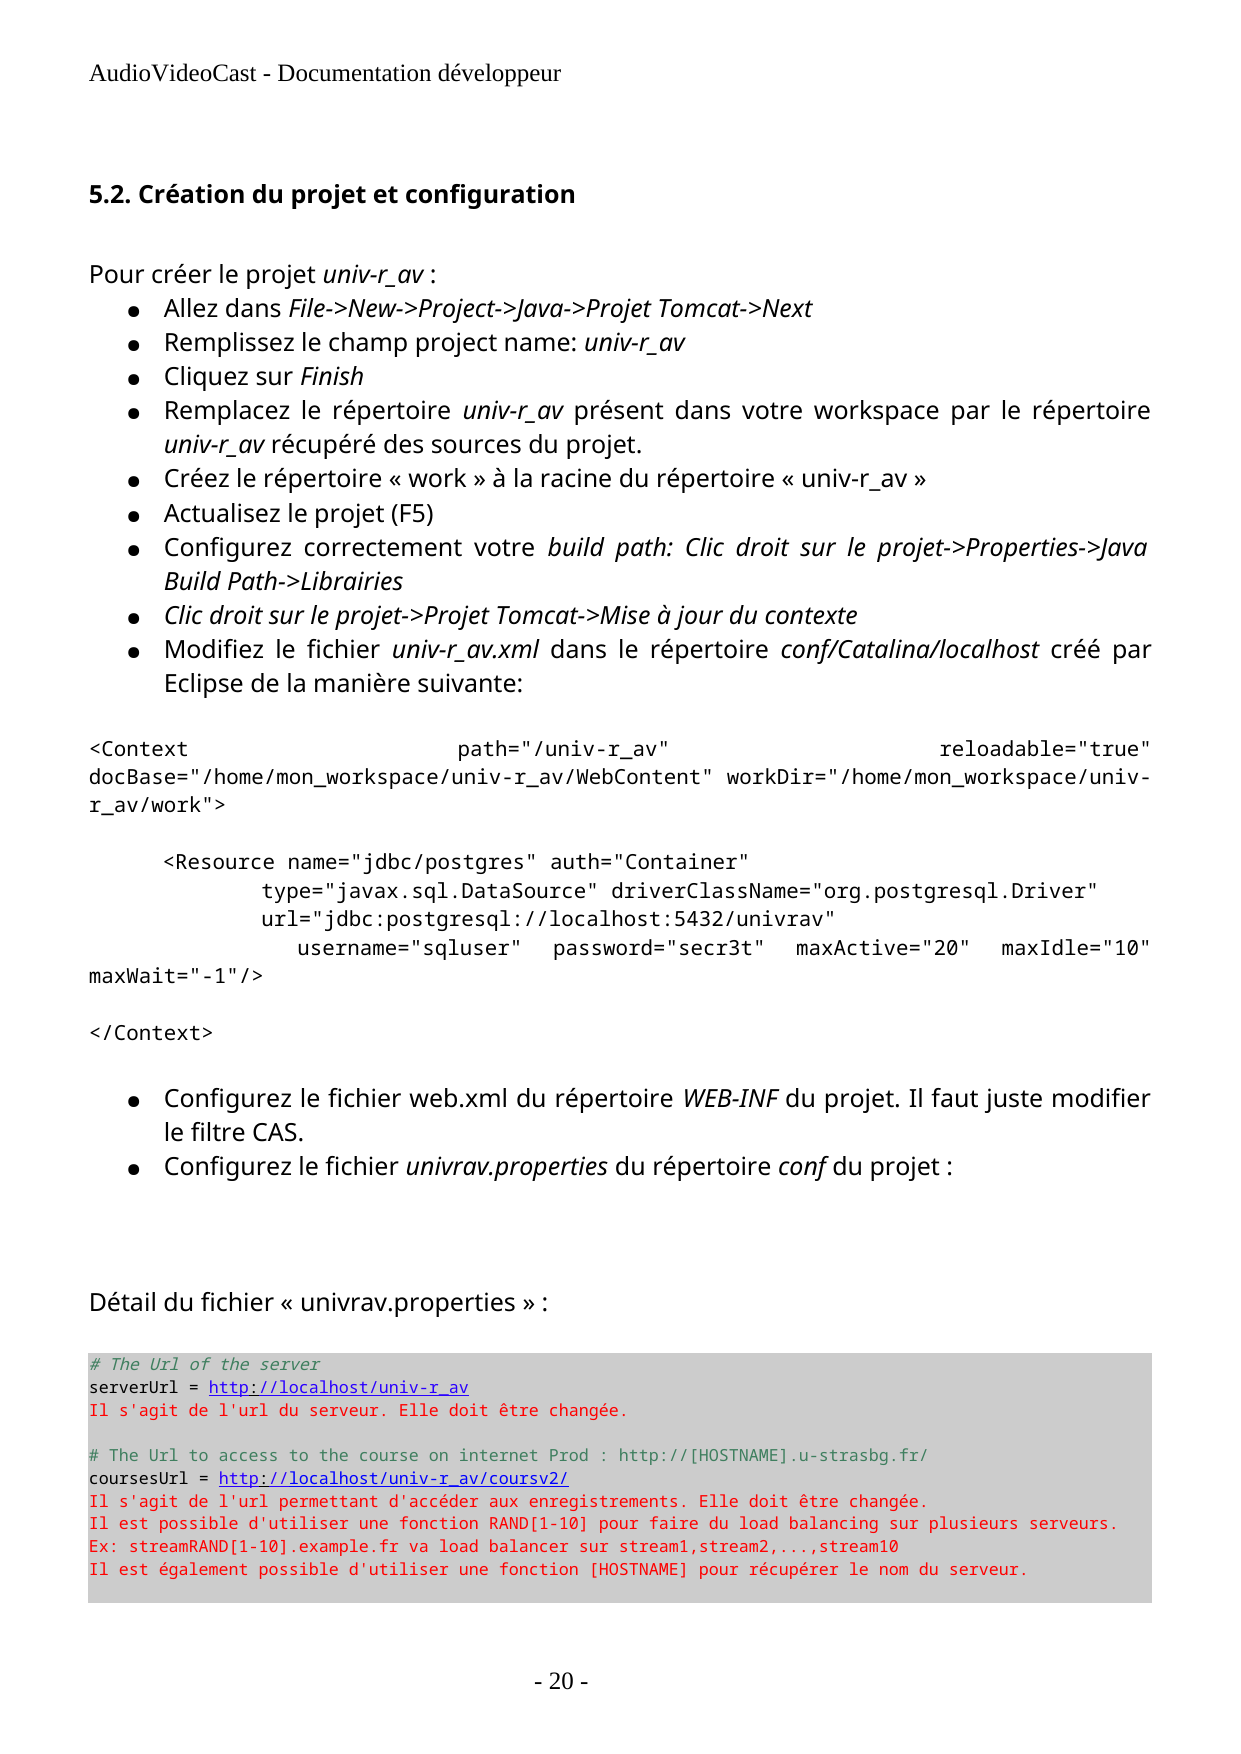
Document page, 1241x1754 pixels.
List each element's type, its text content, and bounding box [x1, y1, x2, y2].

list Configurez le fichier univrav.properties du répertoire conf du projet : [126, 1149, 1152, 1183]
text serverUrl = http://localhost/univ-r_av [88, 1376, 1152, 1398]
subtitle 5.2. Création du projet et configuration [88, 176, 1152, 210]
text Détail du fichier « univrav.properties » : [88, 1285, 1152, 1319]
list Cliquez sur Finish [126, 359, 1152, 393]
text <Context path="/univ-r_av" reloadable="true" docBase="/home/mon_workspace/univ-r_av/WebContent" workDir="/home/mon_workspace/univ-r_av/work"> [88, 734, 1152, 819]
text # The Url of the server [88, 1353, 1152, 1376]
text Il s'agit de l'url du serveur. Elle doit être changée. [88, 1398, 1152, 1421]
text Il est possible d'utiliser une fonction RAND[1-10] pour faire du load balancing sur plusieurs serveurs. [88, 1512, 1152, 1535]
text </Context> [88, 1018, 1152, 1046]
text Il est également possible d'utiliser une fonction [HOSTNAME] pour récupérer le nom du serveur. [88, 1557, 1152, 1580]
text <Resource name="jdbc/postgres" auth="Container" [88, 847, 1152, 876]
text Il s'agit de l'url permettant d'accéder aux enregistrements. Elle doit être changée. [88, 1489, 1152, 1512]
list Allez dans File->New->Project->Java->Projet Tomcat->Next [126, 291, 1152, 325]
text username="sqluser" password="secr3t" maxActive="20" maxIdle="10" maxWait="-1"/> [88, 933, 1152, 989]
list Configurez le fichier web.xml du répertoire WEB-INF du projet. Il faut juste modifier le filtre CAS. [126, 1081, 1152, 1149]
list Actualisez le projet (F5) [126, 495, 1152, 529]
list Configurez correctement votre build path: Clic droit sur le projet->Properties->Java Build Path->Librairies [126, 529, 1152, 597]
text type="javax.sql.DataSource" driverClassName="org.postgresql.Driver" [88, 876, 1152, 904]
list Clic droit sur le projet->Projet Tomcat->Mise à jour du contexte [126, 597, 1152, 631]
text # The Url to access to the course on internet Prod : http://[HOSTNAME].u-strasbg.fr/ [88, 1444, 1152, 1467]
text coursesUrl = http://localhost/univ-r_av/coursv2/ [88, 1467, 1152, 1489]
text Ex: streamRAND[1-10].example.fr va load balancer sur stream1,stream2,...,stream10 [88, 1535, 1152, 1557]
list Créez le répertoire « work » à la racine du répertoire « univ-r_av » [126, 461, 1152, 495]
list Modifiez le fichier univ-r_av.xml dans le répertoire conf/Catalina/localhost créé par Eclipse de la manière suivante: [126, 631, 1152, 699]
list Remplacez le répertoire univ-r_av présent dans votre workspace par le répertoire univ-r_av récupéré des sources du projet. [126, 393, 1152, 461]
text url="jdbc:postgresql://localhost:5432/univrav" [88, 904, 1152, 933]
text Pour créer le projet univ-r_av : [88, 257, 1152, 291]
list Remplissez le champ project name: univ-r_av [126, 325, 1152, 359]
